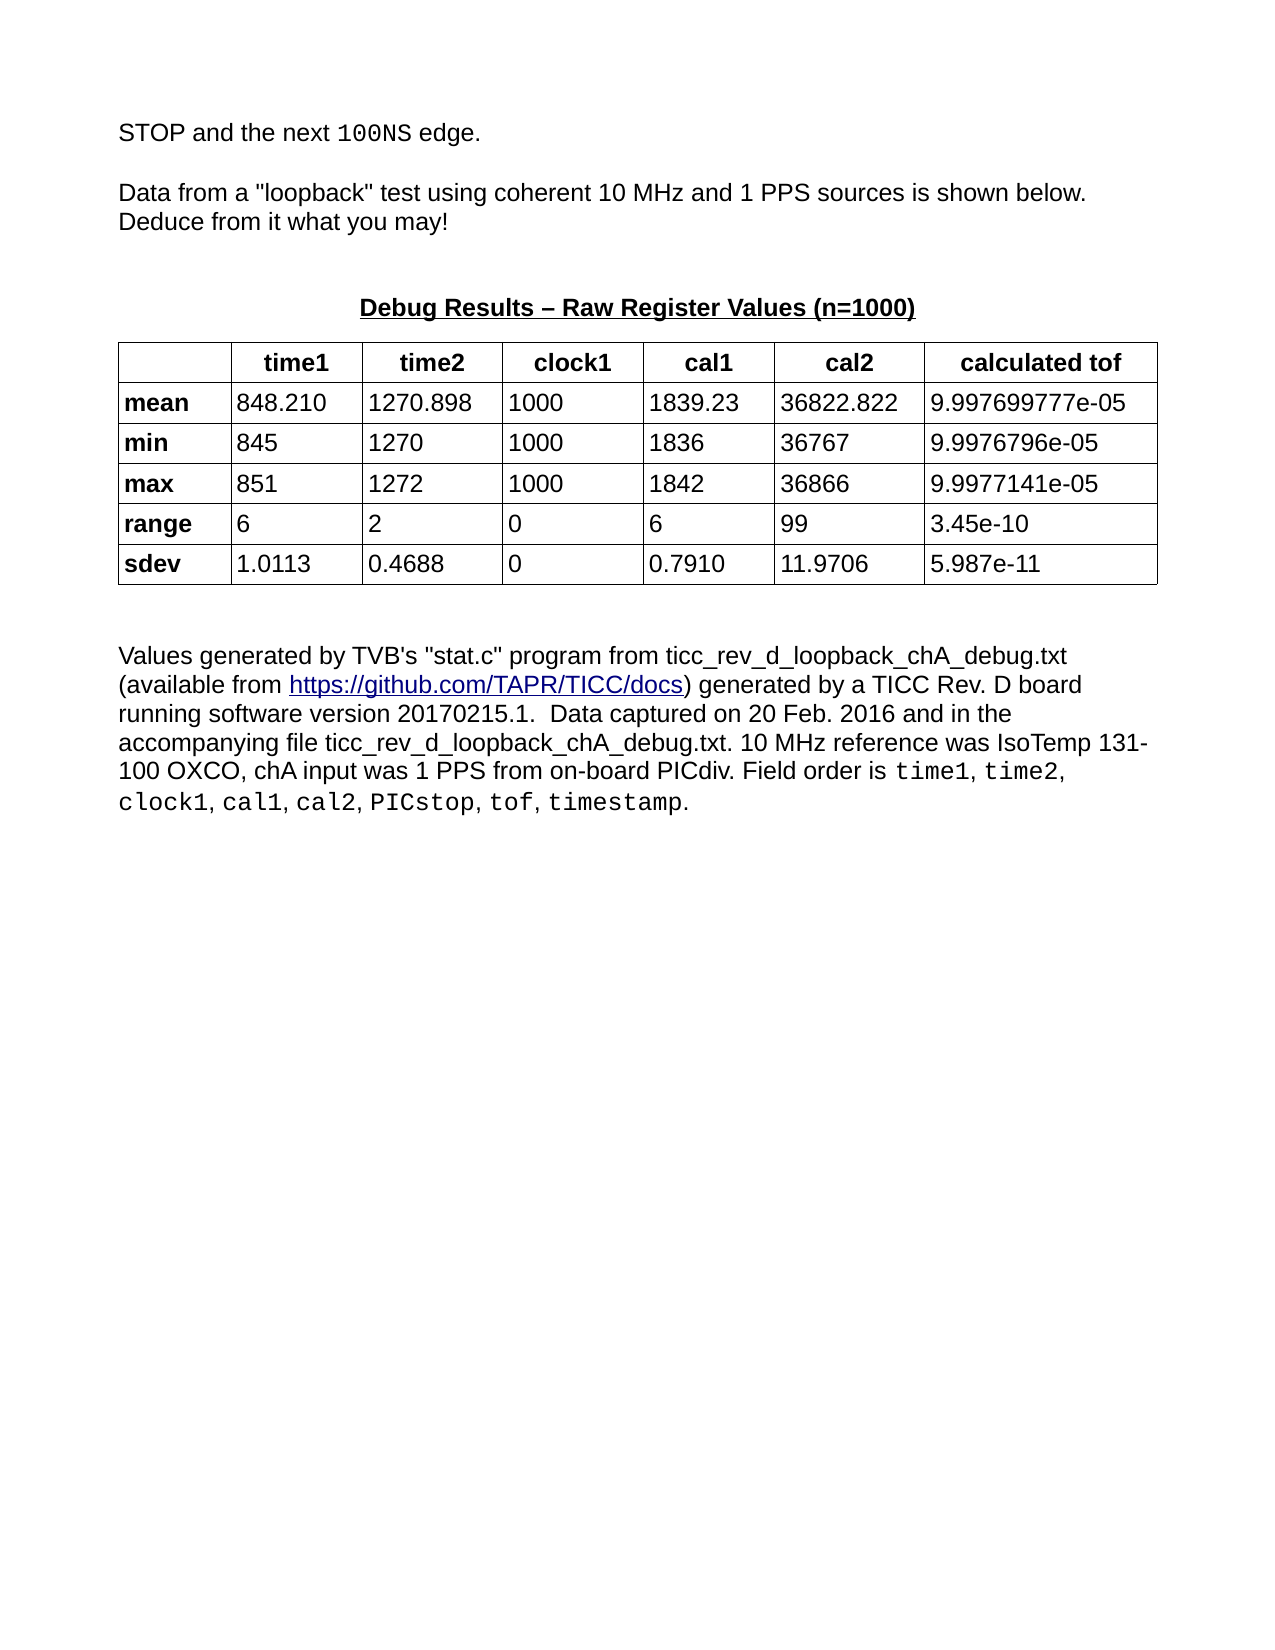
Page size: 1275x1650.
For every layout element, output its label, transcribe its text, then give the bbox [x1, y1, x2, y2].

table_header calculated tof [925, 343, 1157, 382]
table_cell mean [119, 383, 231, 422]
table_cell 851 [232, 464, 362, 503]
table_cell 36767 [775, 424, 924, 463]
table_cell 845 [232, 424, 362, 463]
table_cell 1000 [503, 424, 643, 463]
table_header [119, 343, 231, 382]
table_cell 9.997699777e-05 [925, 383, 1157, 422]
table_cell 9.9977141e-05 [925, 464, 1157, 503]
text Debug Results – Raw Register Values (n=1000) [118, 293, 1157, 322]
table_header clock1 [503, 343, 643, 382]
table_cell 1270 [363, 424, 502, 463]
table_cell 1.0113 [232, 545, 362, 584]
table_cell 6 [644, 504, 774, 543]
table_cell 36822.822 [775, 383, 924, 422]
table_cell 1839.23 [644, 383, 774, 422]
table_cell 11.9706 [775, 545, 924, 584]
table_cell 2 [363, 504, 502, 543]
text STOP and the next 100NS edge. [118, 118, 1157, 149]
table_header cal1 [644, 343, 774, 382]
table_cell 1000 [503, 383, 643, 422]
table_cell 0 [503, 545, 643, 584]
table_cell 1272 [363, 464, 502, 503]
table_cell 3.45e-10 [925, 504, 1157, 543]
table_cell sdev [119, 545, 231, 584]
table_cell 9.9976796e-05 [925, 424, 1157, 463]
table_header time2 [363, 343, 502, 382]
table_header time1 [232, 343, 362, 382]
table_cell 1000 [503, 464, 643, 503]
text Data from a "loopback" test using coherent 10 MHz and 1 PPS sources is shown below. Deduce from it what you may! [118, 178, 1157, 235]
table_cell max [119, 464, 231, 503]
table_cell 0.4688 [363, 545, 502, 584]
table_cell 0 [503, 504, 643, 543]
table_cell 99 [775, 504, 924, 543]
text Values generated by TVB's "stat.c" program from ticc_rev_d_loopback_chA_debug.txt (available from https://github.com/TAPR/TICC/docs) generated by a TICC Rev. D board running software version 20170215.1. Data captured on 20 Feb. 2016 and in the accompanying file ticc_rev_d_loopback_chA_debug.txt. 10 MHz reference was IsoTemp 131-100 OXCO, chA input was 1 PPS from on-board PICdiv. Field order is time1, time2, clock1, cal1, cal2, PICstop, tof, timestamp. [118, 641, 1157, 818]
table_cell 1270.898 [363, 383, 502, 422]
table_cell 1836 [644, 424, 774, 463]
table_cell 5.987e-11 [925, 545, 1157, 584]
table_cell 0.7910 [644, 545, 774, 584]
table_cell 848.210 [232, 383, 362, 422]
table_header cal2 [775, 343, 924, 382]
table_cell range [119, 504, 231, 543]
table_cell 1842 [644, 464, 774, 503]
table_cell 6 [232, 504, 362, 543]
table_cell 36866 [775, 464, 924, 503]
table_cell min [119, 424, 231, 463]
